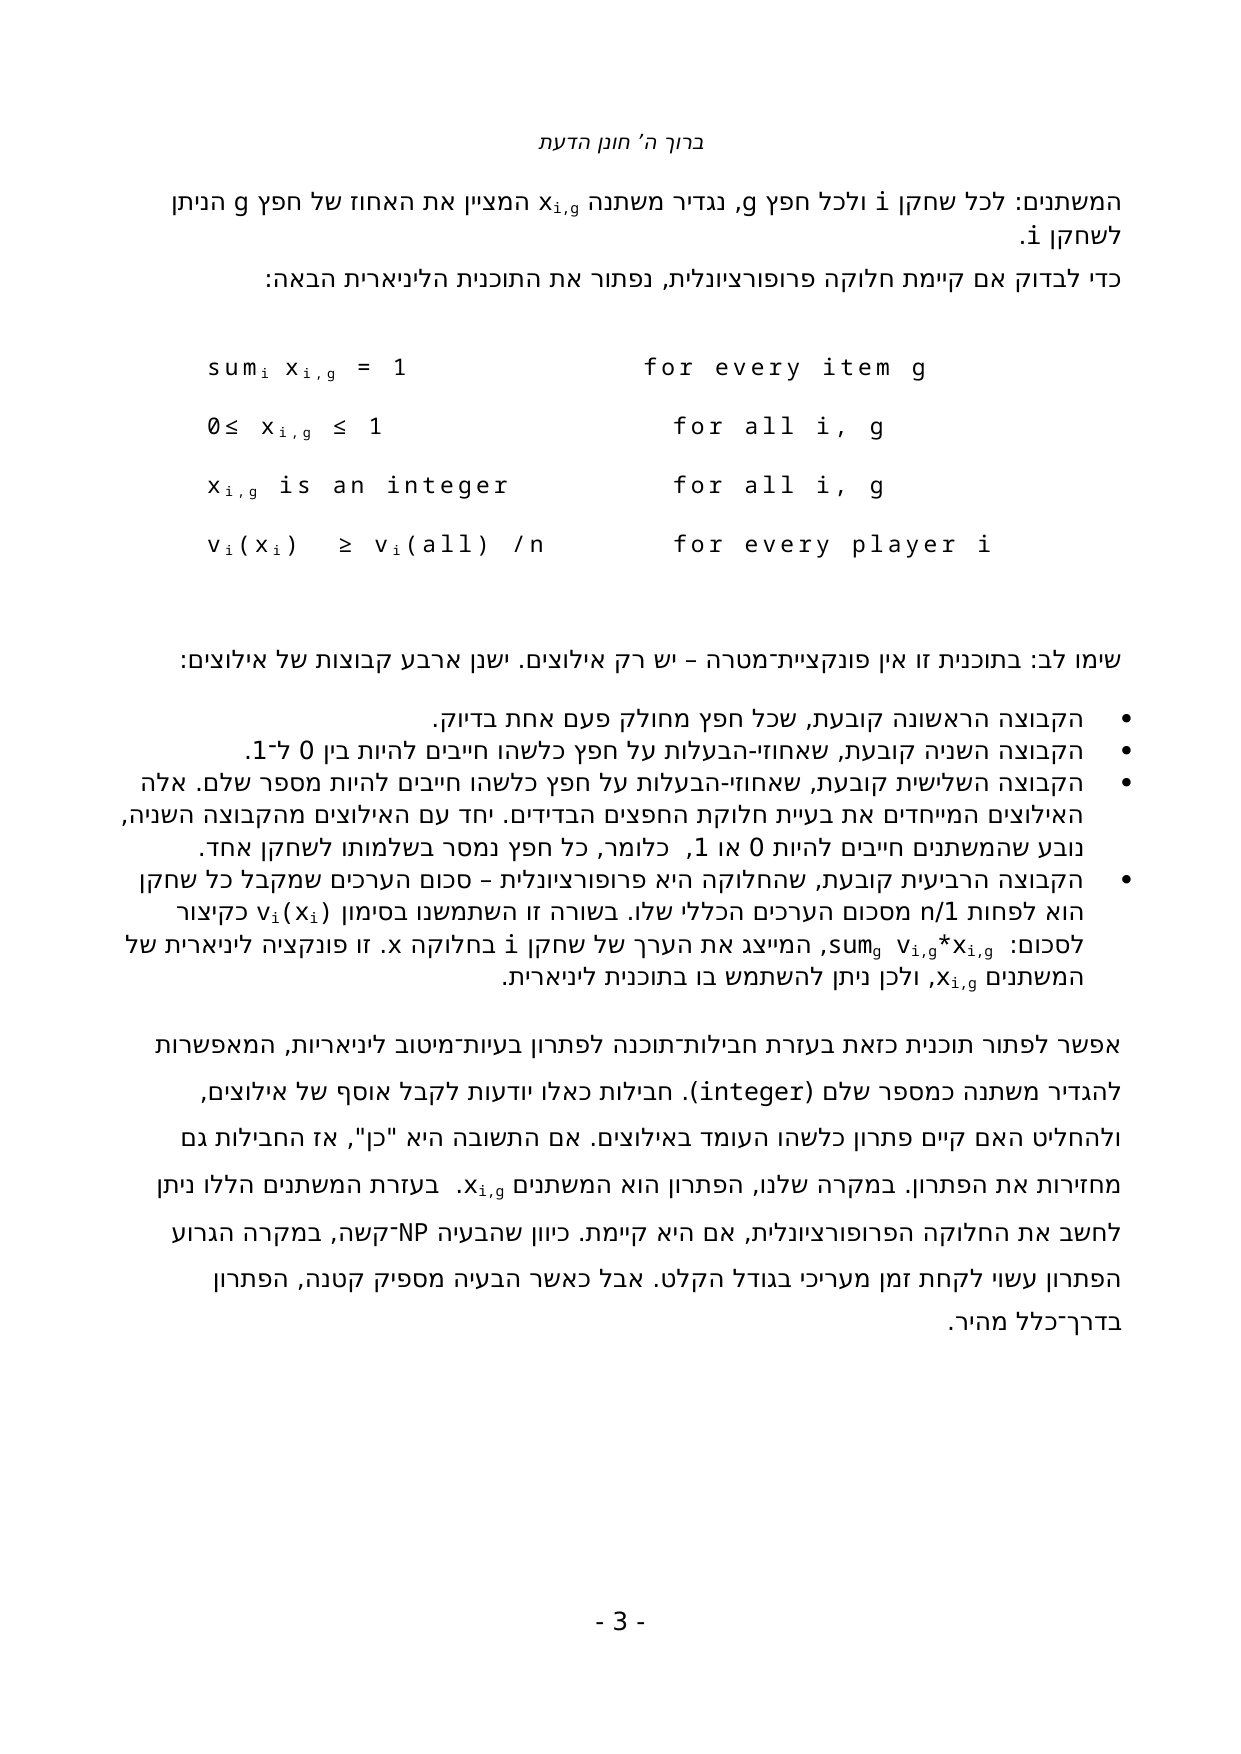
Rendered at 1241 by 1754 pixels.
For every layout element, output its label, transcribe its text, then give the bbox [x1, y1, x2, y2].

text sumi xi,g = 1 for every item g [207, 351, 1122, 382]
text כדי לבדוק אם קיימת חלוקה פרופורציונלית, נפתור את התוכנית הליניארית הבאה: [118, 264, 1122, 293]
list הקבוצה הרביעית קובעת, שהחלוקה היא פרופורציונלית – סכום הערכים שמקבל כל שחקן הוא לפחות 1/n מסכום הערכים הכללי שלו. בשורה זו השתמשנו בסימון vi(xi) כקיצור לסכום: sumg vi,g*xi,g, המייצג את הערך של שחקן i בחלוקה x. זו פונקציה ליניארית של המשתנים xi,g, ולכן ניתן להשתמש בו בתוכנית ליניארית. [118, 863, 1122, 992]
list הקבוצה השלישית קובעת, שאחוזי-הבעלות על חפץ כלשהו חייבים להיות מספר שלם. אלה האילוצים המייחדים את בעיית חלוקת החפצים הבדידים. יחד עם האילוצים מהקבוצה השניה, נובע שהמשתנים חייבים להיות 0 או 1, כלומר, כל חפץ נמסר בשלמותו לשחקן אחד. [118, 766, 1122, 863]
list הקבוצה הראשונה קובעת, שכל חפץ מחולק פעם אחת בדיוק. [118, 701, 1122, 733]
text המשתנים: לכל שחקן i ולכל חפץ g, נגדיר משתנה xi,g המציין את האחוז של חפץ g הניתן לשחקן i. [118, 184, 1122, 252]
text שימו לב: בתוכנית זו אין פונקציית־מטרה – יש רק אילוצים. ישנן ארבע קבוצות של אילוצים: [118, 645, 1122, 674]
text vi(xi) ≥ vi(all) /n for every player i [207, 528, 1122, 559]
text xi,g is an integer for all i, g [207, 469, 1122, 500]
list הקבוצה השניה קובעת, שאחוזי-הבעלות על חפץ כלשהו חייבים להיות בין 0 ל־1. [118, 733, 1122, 766]
text 0≤ xi,g ≤ 1 for all i, g [207, 410, 1122, 441]
text אפשר לפתור תוכנית כזאת בעזרת חבילות־תוכנה לפתרון בעיות־מיטוב ליניאריות, המאפשרות להגדיר משתנה כמספר שלם (integer). חבילות כאלו יודעות לקבל אוסף של אילוצים, ולהחליט האם קיים פתרון כלשהו העומד באילוצים. אם התשובה היא "כן", אז החבילות גם מחזירות את הפתרון. במקרה שלנו, הפתרון הוא המשתנים xi,g. בעזרת המשתנים הללו ניתן לחשב את החלוקה הפרופורציונלית, אם היא קיימת. כיוון שהבעיה NP־קשה, במקרה הגרוע הפתרון עשוי לקחת זמן מעריכי בגודל הקלט. אבל כאשר הבעיה מספיק קטנה, הפתרון בדרך־כלל מהיר. [118, 1030, 1122, 1337]
